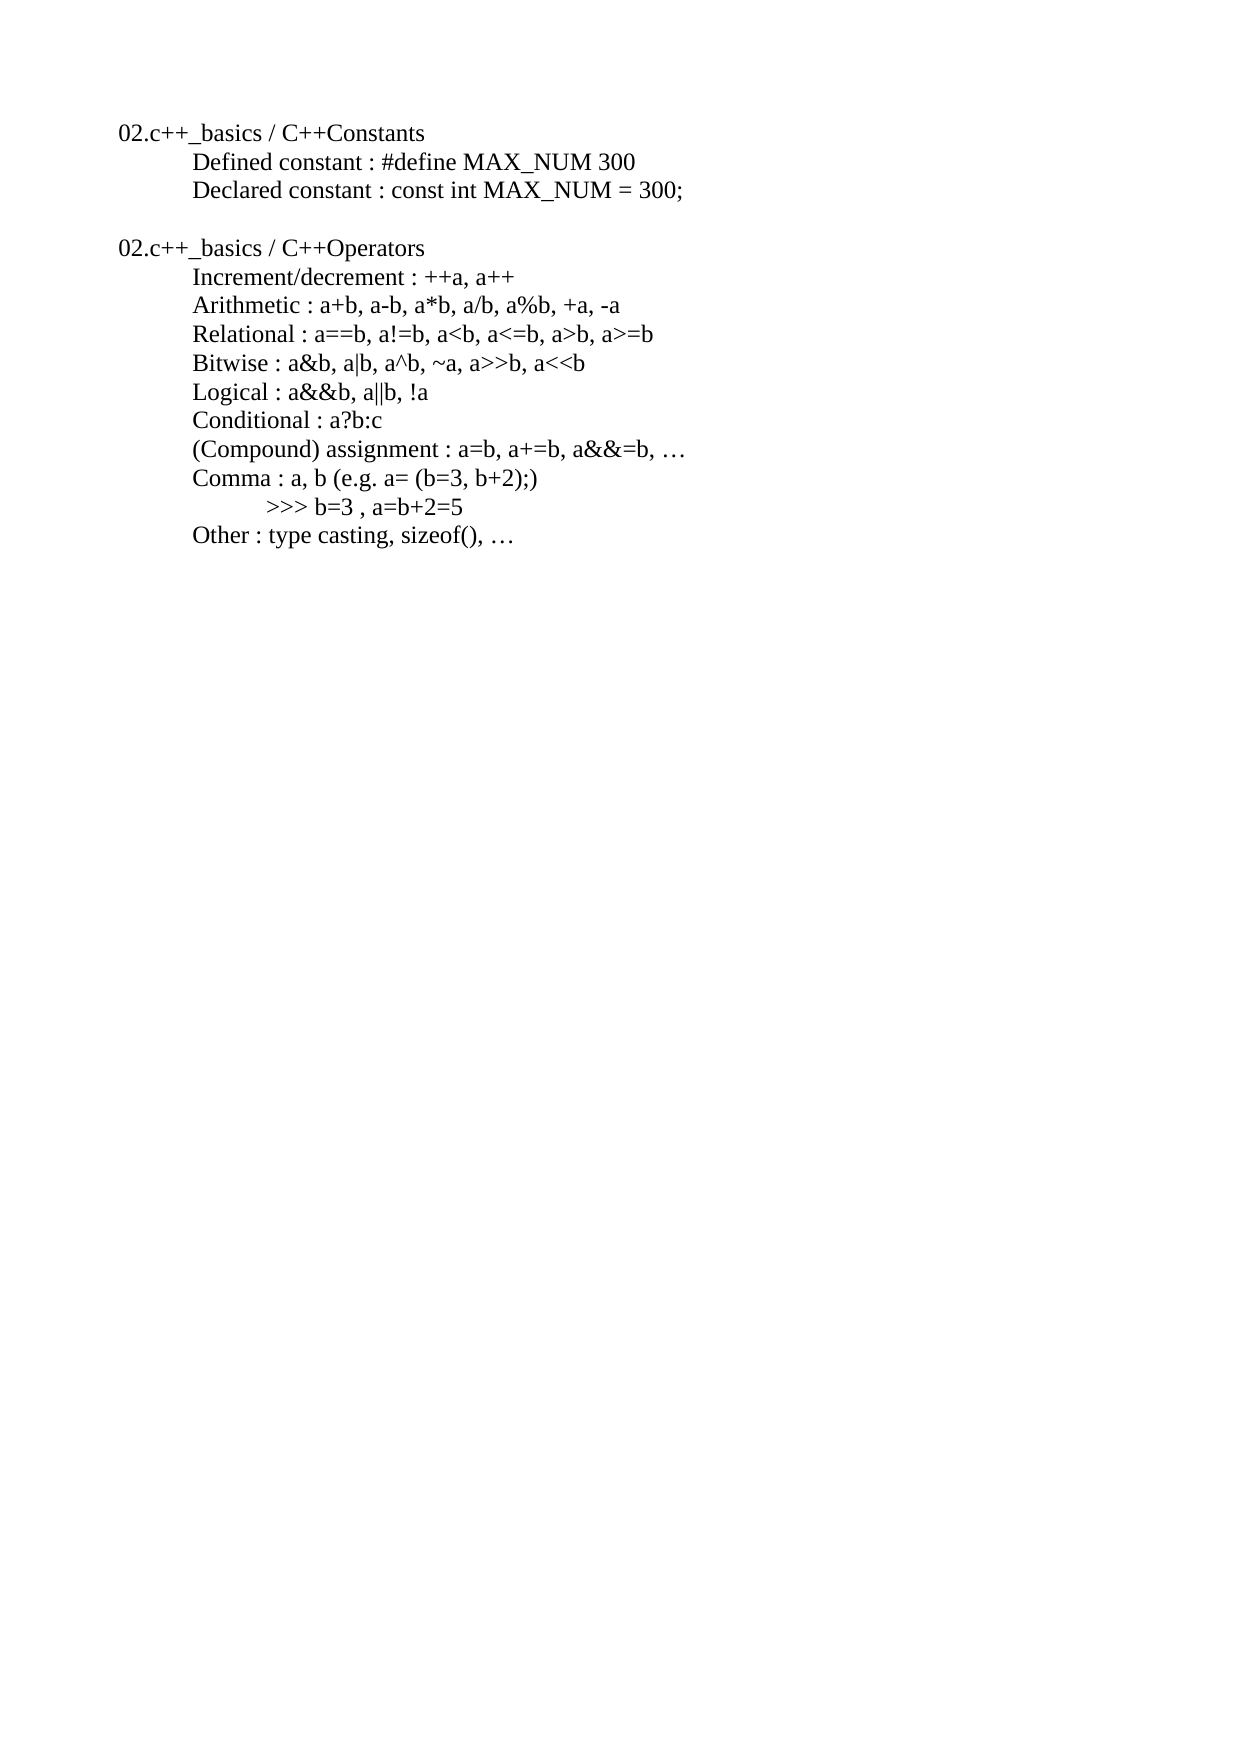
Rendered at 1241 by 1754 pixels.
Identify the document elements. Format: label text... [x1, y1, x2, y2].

text Bitwise : a&b, a|b, a^b, ~a, a>>b, a<<b [118, 348, 1122, 377]
text Conditional : a?b:c [118, 406, 1122, 434]
text Logical : a&&b, a||b, !a [118, 377, 1122, 406]
text Defined constant : #define MAX_NUM 300 [118, 147, 1122, 176]
text >>> b=3 , a=b+2=5 [118, 492, 1122, 521]
text Declared constant : const int MAX_NUM = 300; [118, 176, 1122, 204]
text Increment/decrement : ++a, a++ [118, 262, 1122, 291]
text Other : type casting, sizeof(), … [118, 521, 1122, 549]
text 02.c++_basics / C++Constants [118, 118, 1122, 147]
text 02.c++_basics / C++Operators [118, 233, 1122, 262]
text Comma : a, b (e.g. a= (b=3, b+2);) [118, 463, 1122, 492]
text (Compound) assignment : a=b, a+=b, a&&=b, … [118, 434, 1122, 463]
text Arithmetic : a+b, a-b, a*b, a/b, a%b, +a, -a [118, 291, 1122, 319]
text Relational : a==b, a!=b, a<b, a<=b, a>b, a>=b [118, 319, 1122, 348]
